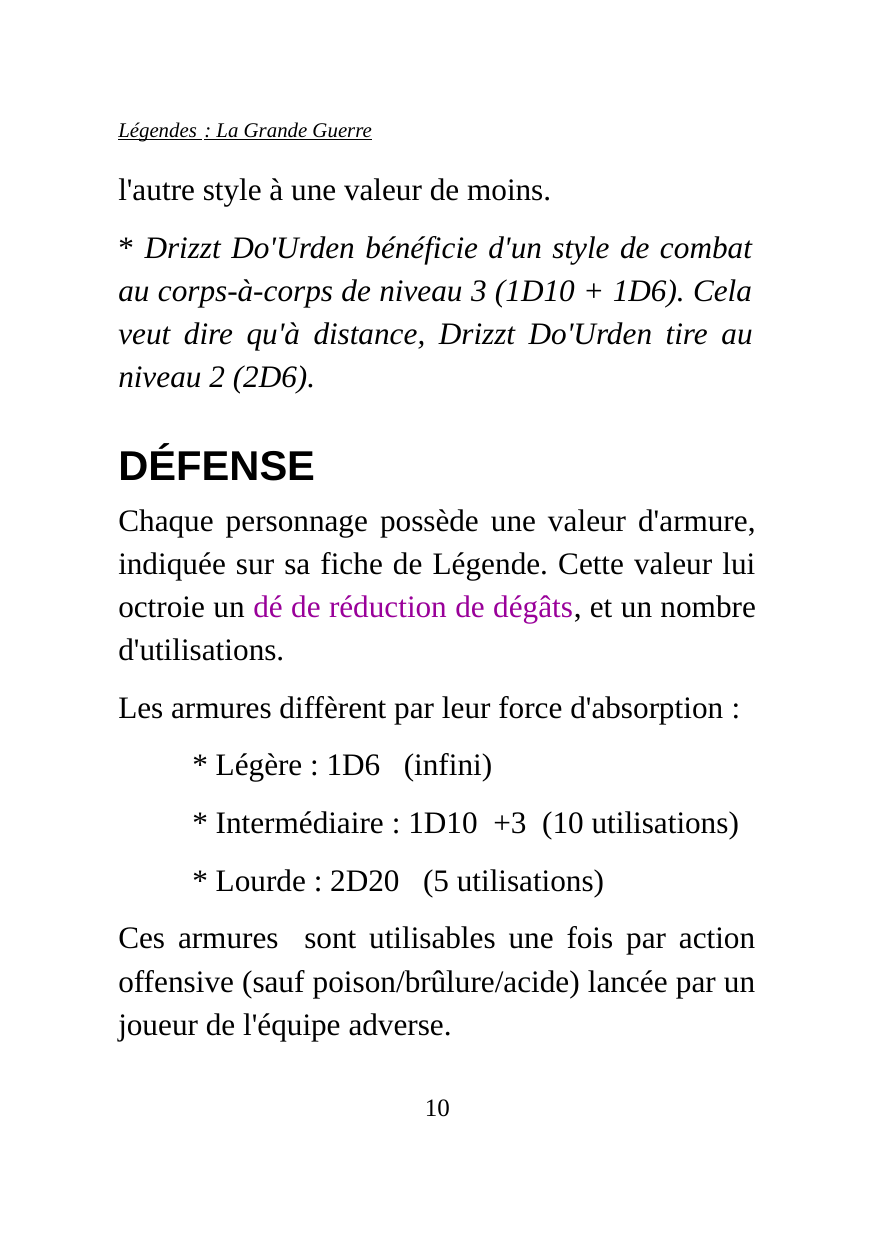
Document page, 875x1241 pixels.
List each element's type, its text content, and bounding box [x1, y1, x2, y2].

text Chaque personnage possède une valeur d'armure, indiquée sur sa fiche de Légende. Cette valeur lui octroie un dé de réduction de dégâts, et un nombre d'utilisations. [118, 502, 756, 667]
text * Intermédiaire : 1D10 +3 (10 utilisations) [118, 804, 756, 840]
text * Lourde : 2D20 (5 utilisations) [118, 862, 756, 898]
text l'autre style à une valeur de moins. [118, 172, 756, 208]
text * Drizzt Do'Urden bénéficie d'un style de combat au corps-à-corps de niveau 3 (1D10 + 1D6). Cela veut dire qu'à distance, Drizzt Do'Urden tire au niveau 2 (2D6). [118, 229, 756, 395]
text Les armures diffèrent par leur force d'absorption : [118, 689, 756, 725]
subtitle DÉFENSE [118, 441, 756, 489]
text Ces armures sont utilisables une fois par action offensive (sauf poison/brûlure/acide) lancée par un joueur de l'équipe adverse. [118, 920, 756, 1042]
text * Légère : 1D6 (infini) [118, 747, 756, 783]
